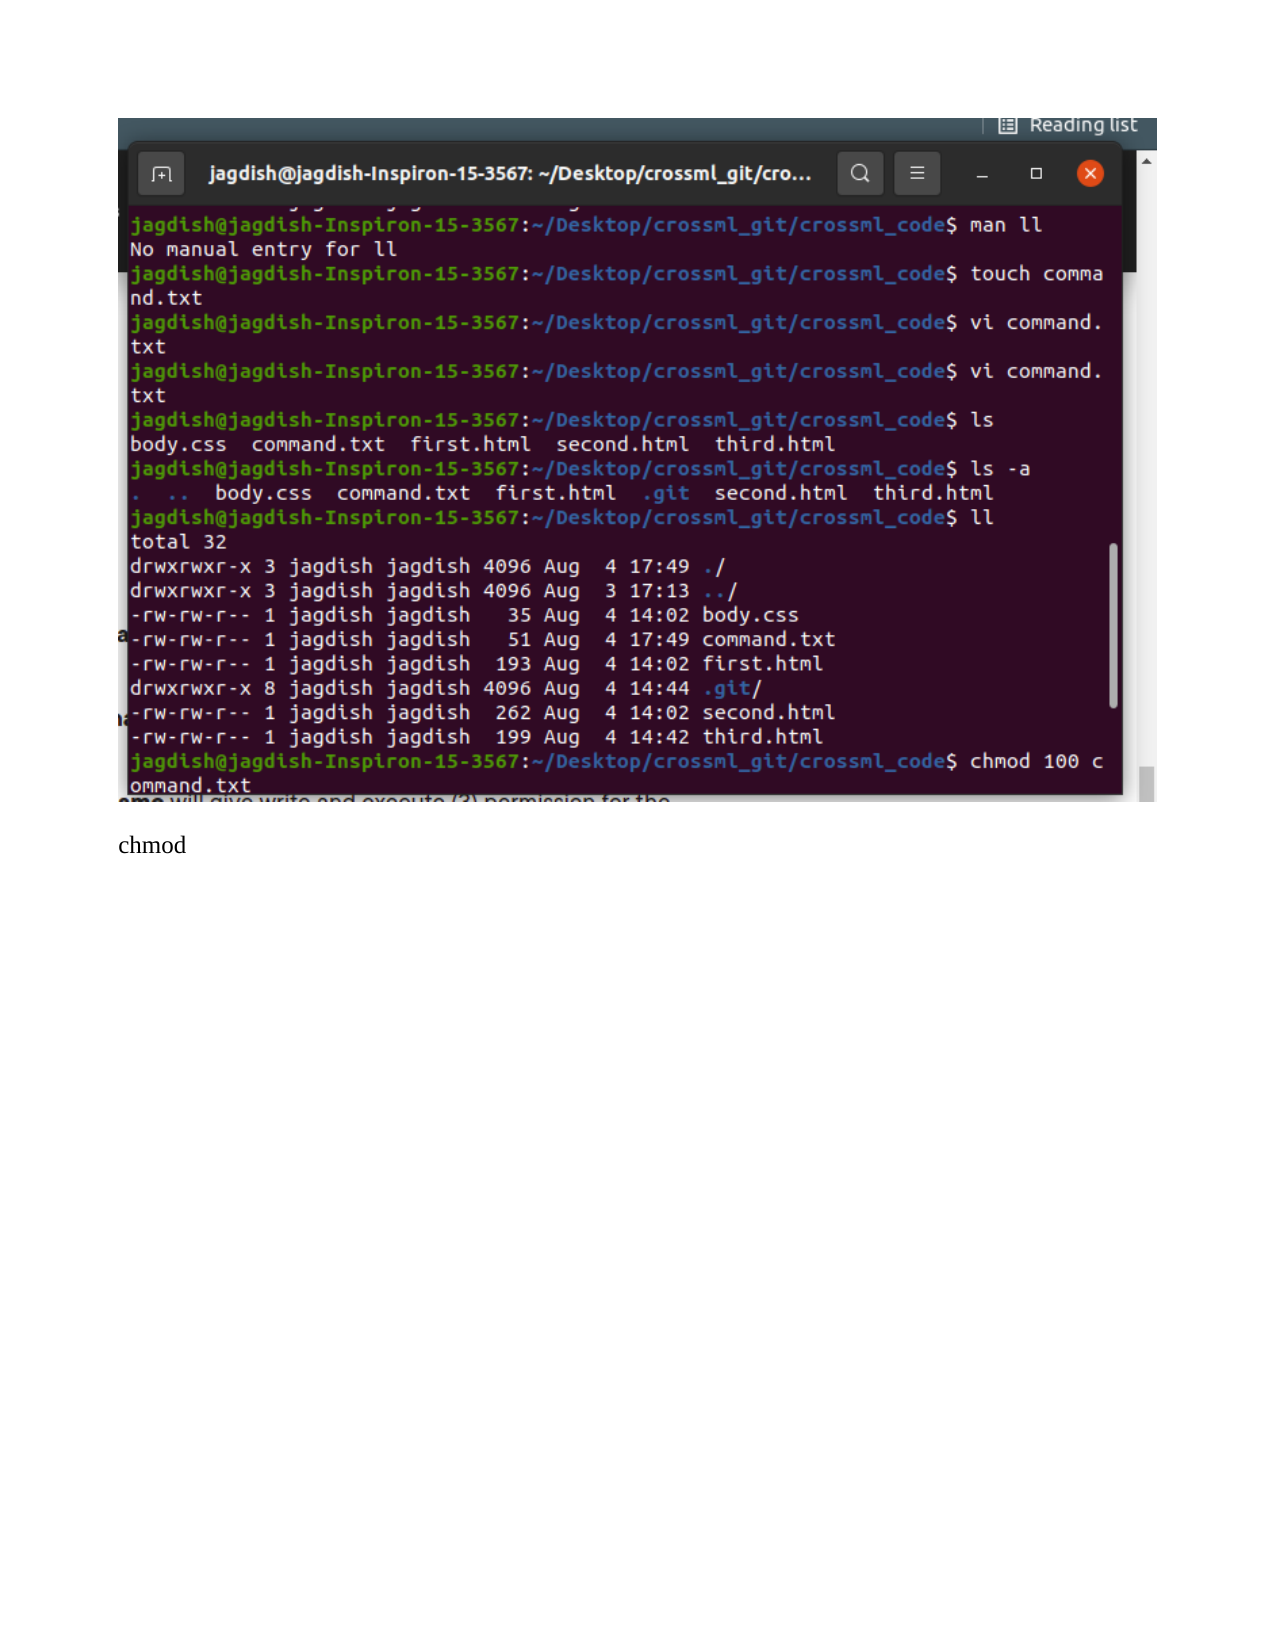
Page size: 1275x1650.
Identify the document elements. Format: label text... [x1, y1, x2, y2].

picture [118, 118, 1157, 802]
text chmod [118, 830, 1157, 859]
